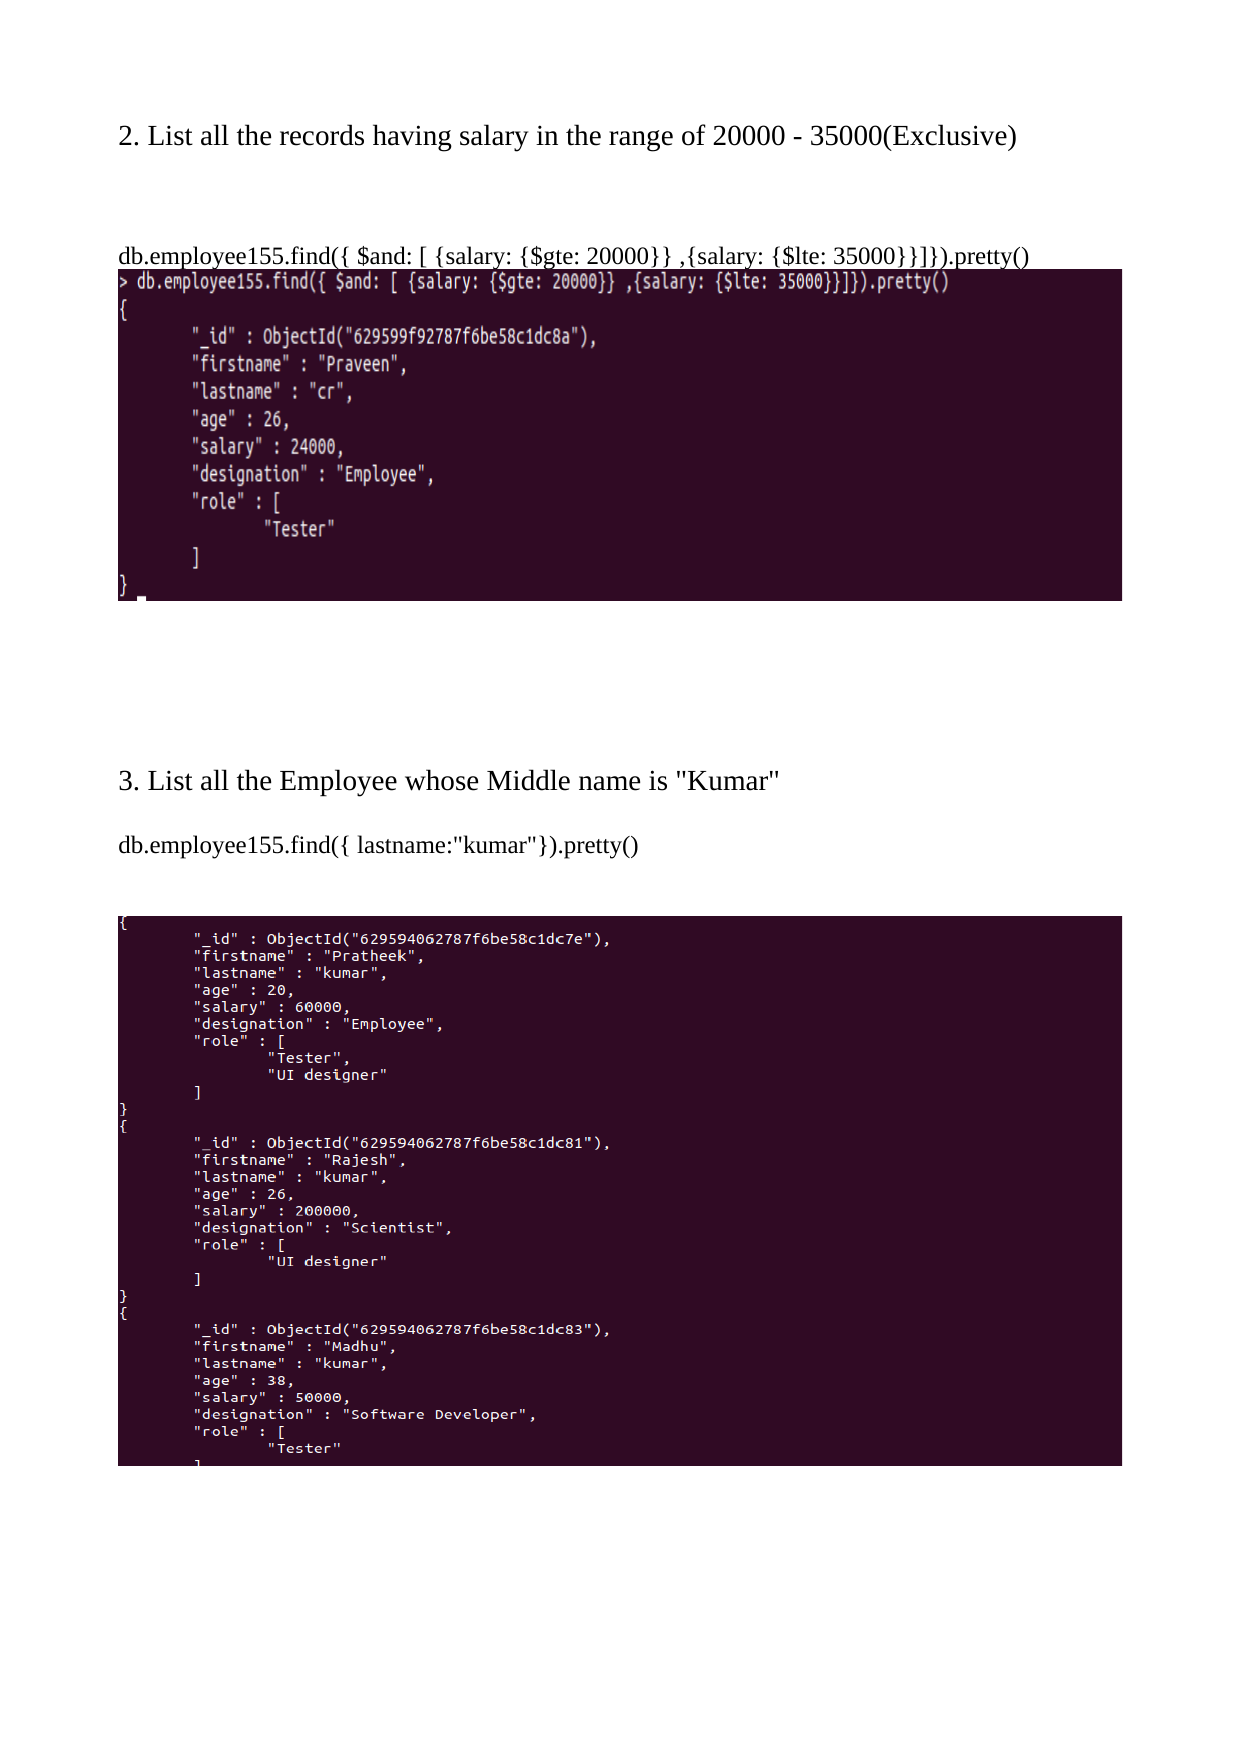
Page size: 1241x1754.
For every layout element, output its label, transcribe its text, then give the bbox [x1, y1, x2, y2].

picture [118, 916, 1123, 1466]
text 3. List all the Employee whose Middle name is "Kumar" [118, 763, 1122, 797]
text db.employee155.find({ $and: [ {salary: {$gte: 20000}} ,{salary: {$lte: 35000}}]}).pretty() [118, 241, 1122, 269]
text 2. List all the records having salary in the range of 20000 - 35000(Exclusive) [118, 118, 1122, 152]
text db.employee155.find({ lastname:"kumar"}).pretty() [118, 830, 1122, 859]
picture [118, 269, 1123, 601]
